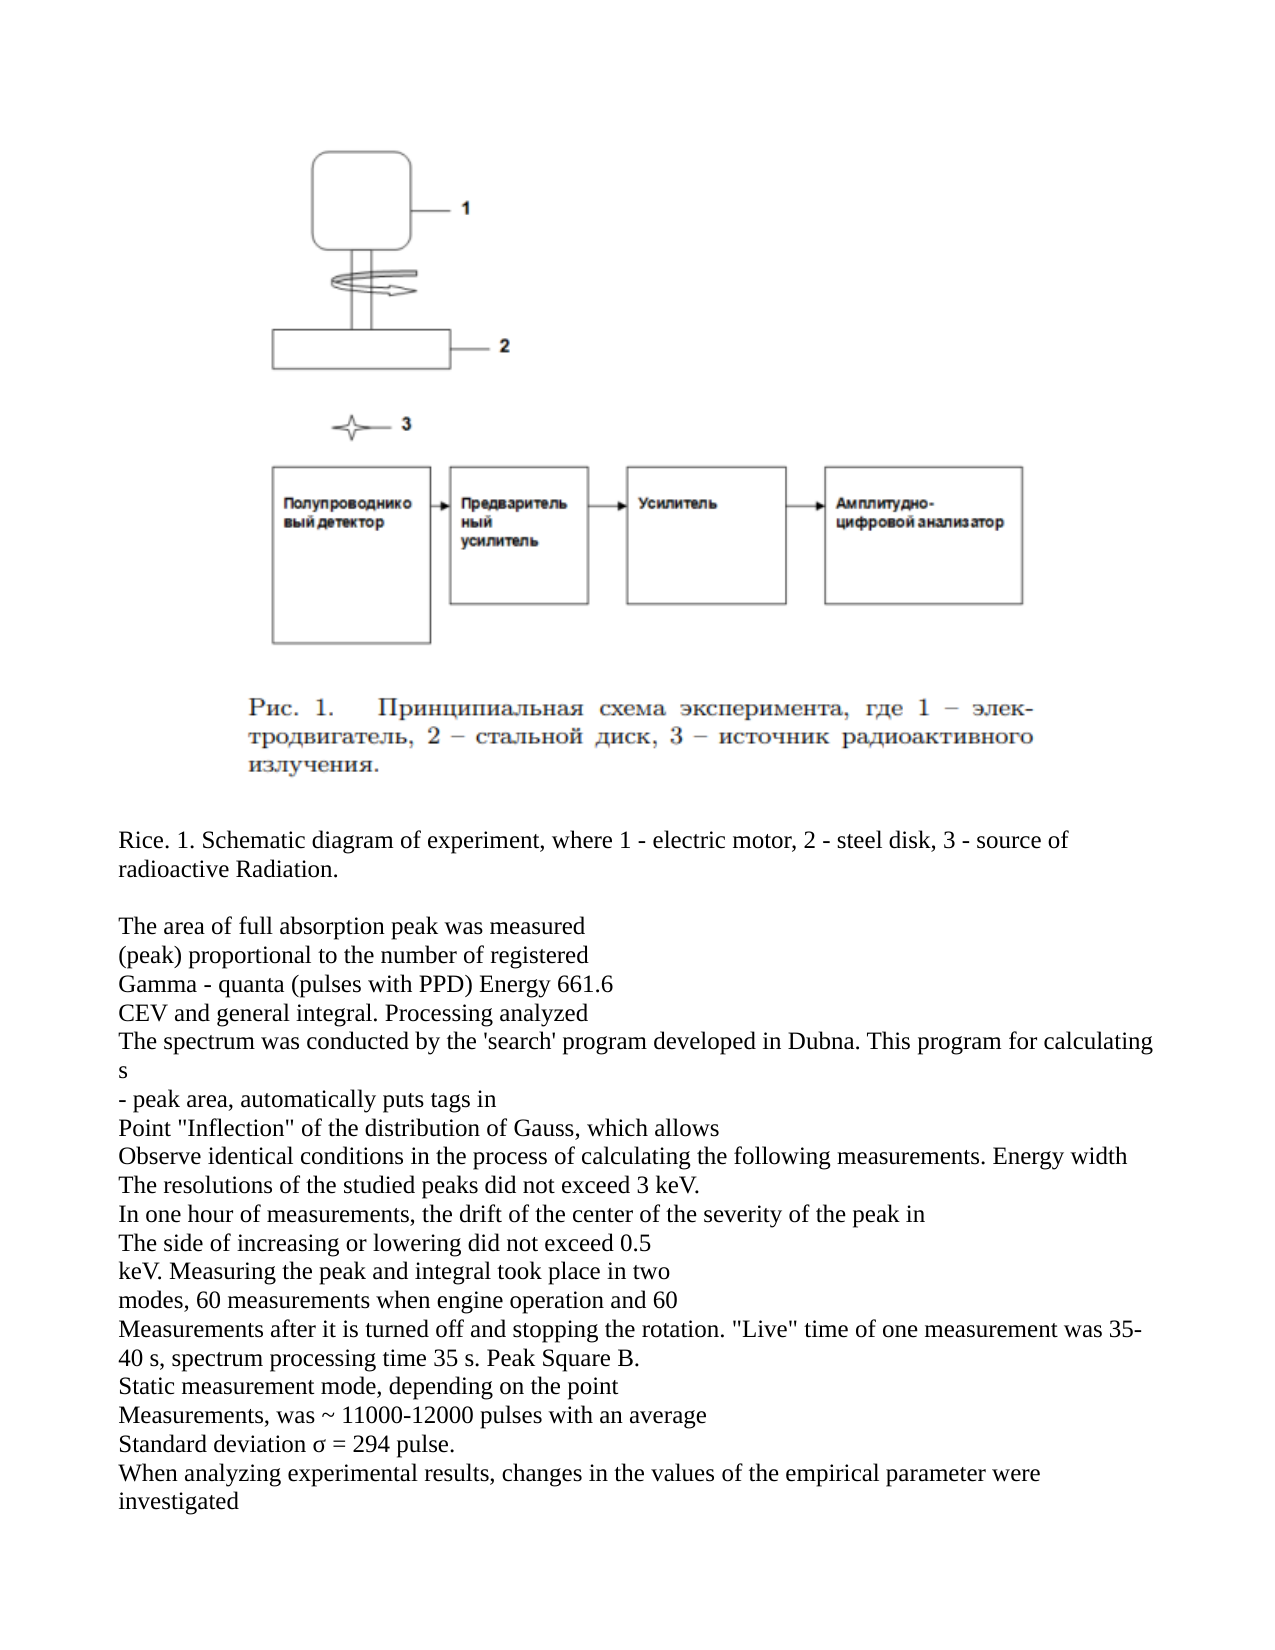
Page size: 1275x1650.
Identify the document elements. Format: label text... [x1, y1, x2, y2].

text CEV and general integral. Processing analyzed [118, 998, 1157, 1026]
text The resolutions of the studied peaks did not exceed 3 keV. [118, 1170, 1157, 1199]
text 40 s, spectrum processing time 35 s. Peak Square B. [118, 1343, 1157, 1371]
text Measurements, was ~ 11000-12000 pulses with an average [118, 1400, 1157, 1429]
text - peak area, automatically puts tags in [118, 1084, 1157, 1113]
text Measurements after it is turned off and stopping the rotation. "Live" time of one measurement was 35- [118, 1314, 1157, 1343]
text Point "Inflection" of the distribution of Gauss, which allows [118, 1113, 1157, 1141]
text (peak) proportional to the number of registered [118, 940, 1157, 969]
text Standard deviation σ = 294 pulse. [118, 1429, 1157, 1458]
text When analyzing experimental results, changes in the values ​​of the empirical parameter were investigated [118, 1458, 1157, 1515]
picture [228, 118, 1047, 797]
text modes, 60 measurements when engine operation and 60 [118, 1285, 1157, 1314]
text The area of ​​full absorption peak was measured [118, 911, 1157, 940]
text The side of increasing or lowering did not exceed 0.5 [118, 1228, 1157, 1256]
text keV. Measuring the peak and integral took place in two [118, 1256, 1157, 1285]
text Rice. 1. Schematic diagram of experiment, where 1 - electric motor, 2 - steel disk, 3 - source of radioactive Radiation. [118, 825, 1157, 883]
text Static measurement mode, depending on the point [118, 1371, 1157, 1400]
text Observe identical conditions in the process of calculating the following measurements. Energy width [118, 1141, 1157, 1170]
text In one hour of measurements, the drift of the center of the severity of the peak in [118, 1199, 1157, 1228]
text Gamma - quanta (pulses with PPD) Energy 661.6 [118, 969, 1157, 998]
text The spectrum was conducted by the 'search' program developed in Dubna. This program for calculating s [118, 1026, 1157, 1084]
